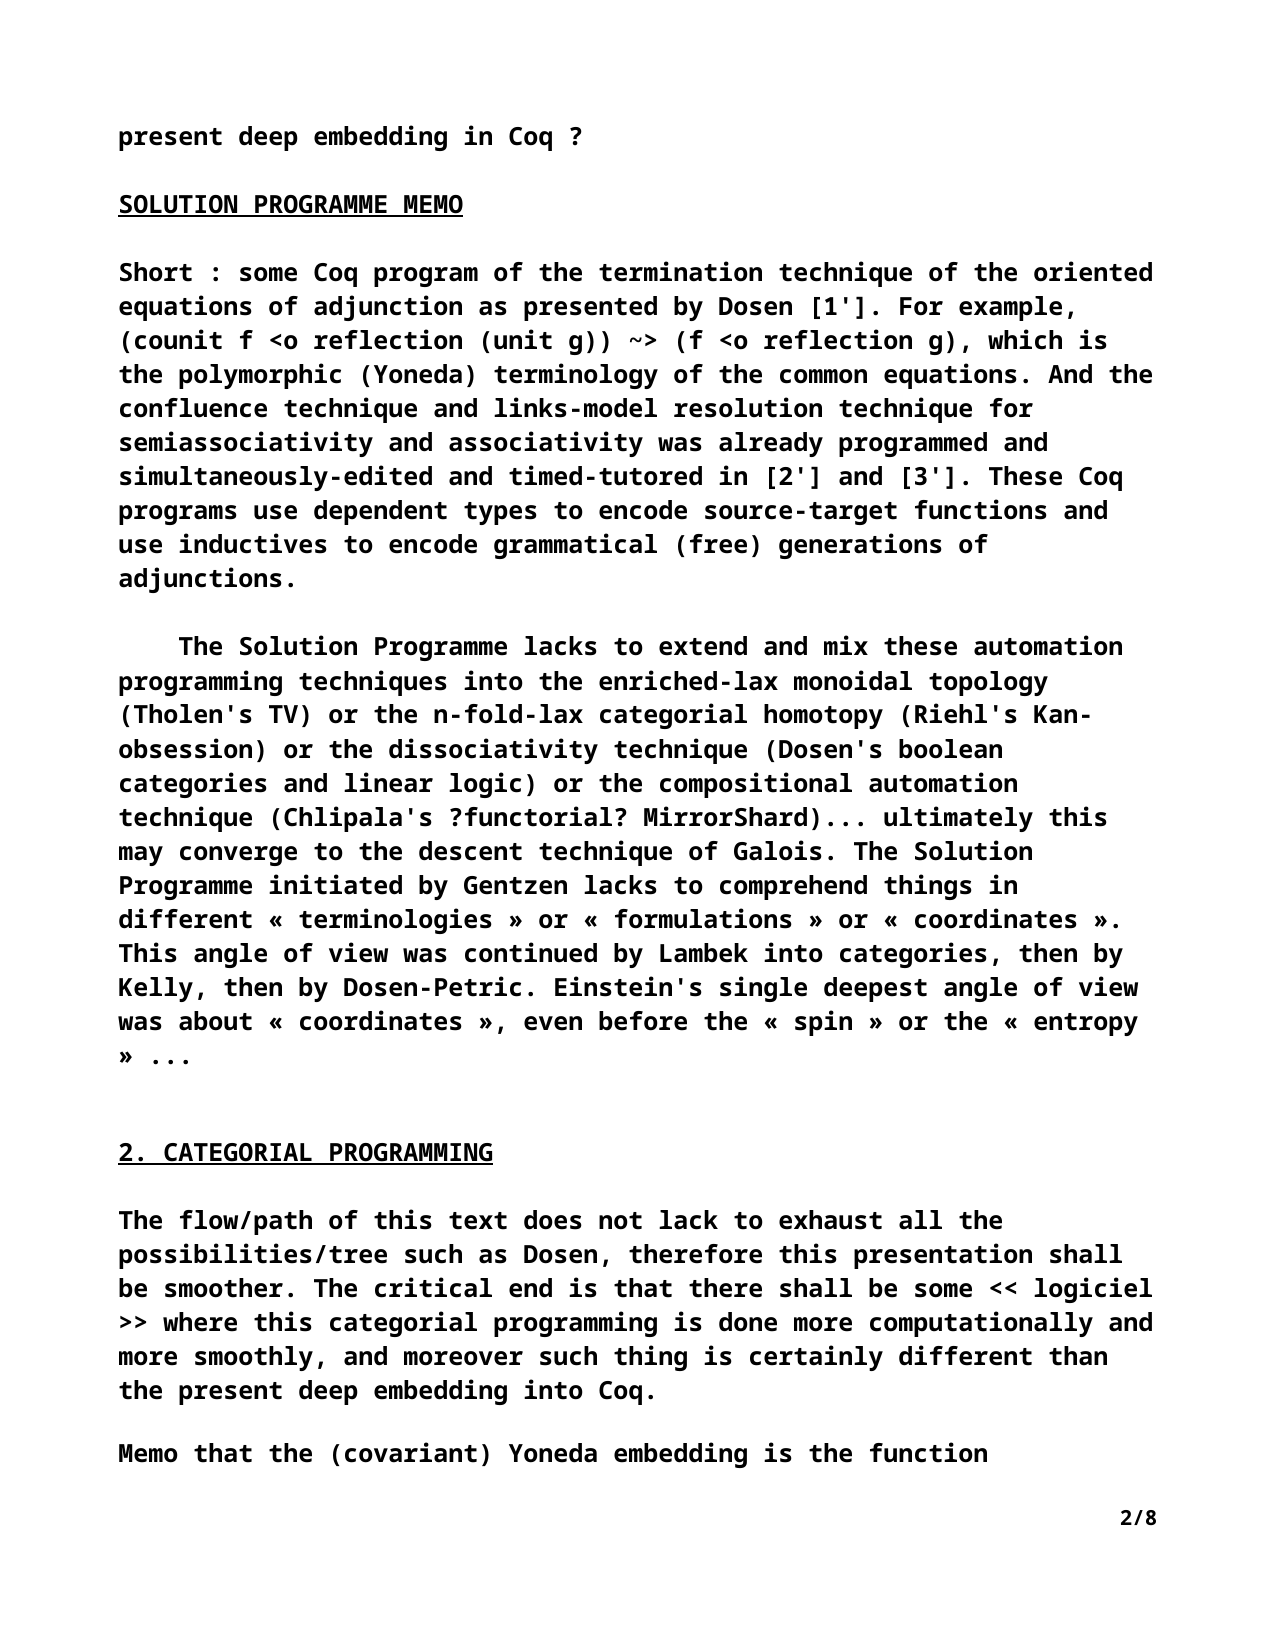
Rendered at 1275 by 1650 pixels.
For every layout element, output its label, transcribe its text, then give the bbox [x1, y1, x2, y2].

text 2. CATEGORIAL PROGRAMMING [118, 1134, 1157, 1168]
text present deep embedding in Coq ? [118, 118, 1157, 152]
text Memo that the (covariant) Yoneda embedding is the function [118, 1436, 1157, 1469]
text The flow/path of this text does not lack to exhaust all the possibilities/tree such as Dosen, therefore this presentation shall be smoother. The critical end is that there shall be some << logiciel >> where this categorial programming is done more computationally and more smoothly, and moreover such thing is certainly different than the present deep embedding into Coq. [118, 1202, 1157, 1407]
text Short : some Coq program of the termination technique of the oriented equations of adjunction as presented by Dosen [1']. For example, (counit f <o reflection (unit g)) ~> (f <o reflection g), which is the polymorphic (Yoneda) terminology of the common equations. And the confluence technique and links-model resolution technique for semiassociativity and associativity was already programmed and simultaneously-edited and timed-tutored in [2'] and [3']. These Coq programs use dependent types to encode source-target functions and use inductives to encode grammatical (free) generations of adjunctions. [118, 254, 1157, 595]
text The Solution Programme lacks to extend and mix these automation programming techniques into the enriched-lax monoidal topology (Tholen's TV) or the n-fold-lax categorial homotopy (Riehl's Kan-obsession) or the dissociativity technique (Dosen's boolean categories and linear logic) or the compositional automation technique (Chlipala's ?functorial? MirrorShard)... ultimately this may converge to the descent technique of Galois. The Solution Programme initiated by Gentzen lacks to comprehend things in different « terminologies » or « formulations » or « coordinates ». This angle of view was continued by Lambek into categories, then by Kelly, then by Dosen-Petric. Einstein's single deepest angle of view was about « coordinates », even before the « spin » or the « entropy » ... [118, 629, 1157, 1072]
text SOLUTION PROGRAMME MEMO [118, 186, 1157, 220]
